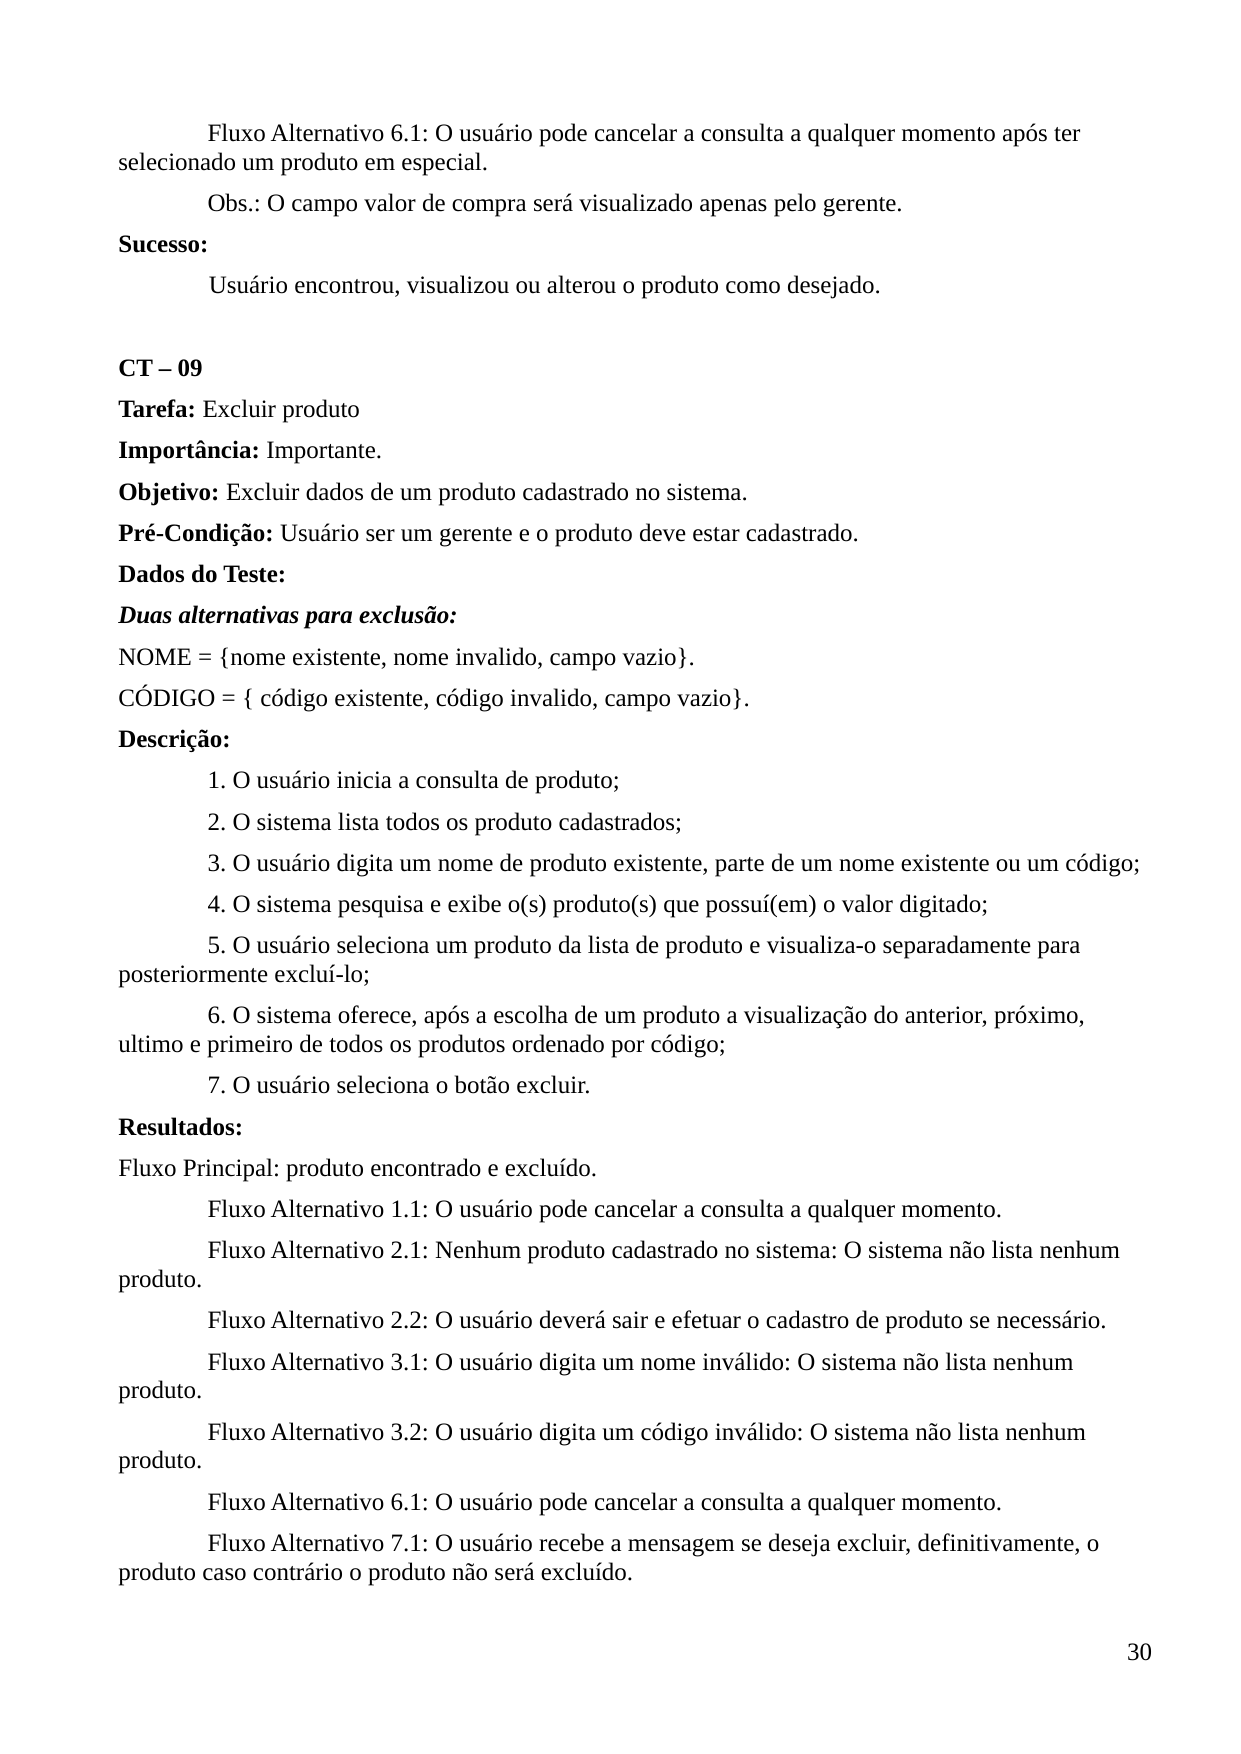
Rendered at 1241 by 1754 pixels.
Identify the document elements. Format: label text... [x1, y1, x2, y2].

text CT – 09 [118, 353, 1152, 382]
text Obs.: O campo valor de compra será visualizado apenas pelo gerente. [118, 188, 1152, 217]
text 6. O sistema oferece, após a escolha de um produto a visualização do anterior, próximo, ultimo e primeiro de todos os produtos ordenado por código; [118, 1001, 1152, 1058]
text Fluxo Alternativo 3.2: O usuário digita um código inválido: O sistema não lista nenhum produto. [118, 1417, 1152, 1474]
text Usuário encontrou, visualizou ou alterou o produto como desejado. [118, 271, 1152, 299]
text Fluxo Alternativo 2.1: Nenhum produto cadastrado no sistema: O sistema não lista nenhum produto. [118, 1236, 1152, 1293]
text NOME = {nome existente, nome invalido, campo vazio}. [118, 642, 1152, 671]
text Fluxo Alternativo 1.1: O usuário pode cancelar a consulta a qualquer momento. [118, 1194, 1152, 1223]
text Resultados: [118, 1112, 1152, 1141]
text Duas alternativas para exclusão: [118, 601, 1152, 629]
text Objetivo: Excluir dados de um produto cadastrado no sistema. [118, 477, 1152, 506]
text Fluxo Alternativo 3.1: O usuário digita um nome inválido: O sistema não lista nenhum produto. [118, 1347, 1152, 1404]
text 1. O usuário inicia a consulta de produto; [118, 766, 1152, 794]
text Pré-Condição: Usuário ser um gerente e o produto deve estar cadastrado. [118, 518, 1152, 547]
text Fluxo Alternativo 7.1: O usuário recebe a mensagem se deseja excluir, definitivamente, o produto caso contrário o produto não será excluído. [118, 1528, 1152, 1586]
text Fluxo Principal: produto encontrado e excluído. [118, 1153, 1152, 1182]
text 2. O sistema lista todos os produto cadastrados; [118, 807, 1152, 836]
text Tarefa: Excluir produto [118, 394, 1152, 423]
text 7. O usuário seleciona o botão excluir. [118, 1071, 1152, 1099]
text 4. O sistema pesquisa e exibe o(s) produto(s) que possuí(em) o valor digitado; [118, 889, 1152, 918]
text Dados do Teste: [118, 559, 1152, 588]
text Sucesso: [118, 229, 1152, 258]
text Fluxo Alternativo 6.1: O usuário pode cancelar a consulta a qualquer momento após ter selecionado um produto em especial. [118, 118, 1152, 176]
text Descrição: [118, 724, 1152, 753]
text 5. O usuário seleciona um produto da lista de produto e visualiza-o separadamente para posteriormente excluí-lo; [118, 931, 1152, 988]
text CÓDIGO = { código existente, código invalido, campo vazio}. [118, 683, 1152, 712]
text Fluxo Alternativo 6.1: O usuário pode cancelar a consulta a qualquer momento. [118, 1487, 1152, 1516]
text 3. O usuário digita um nome de produto existente, parte de um nome existente ou um código; [118, 848, 1152, 877]
text Fluxo Alternativo 2.2: O usuário deverá sair e efetuar o cadastro de produto se necessário. [118, 1306, 1152, 1334]
text Importância: Importante. [118, 436, 1152, 464]
